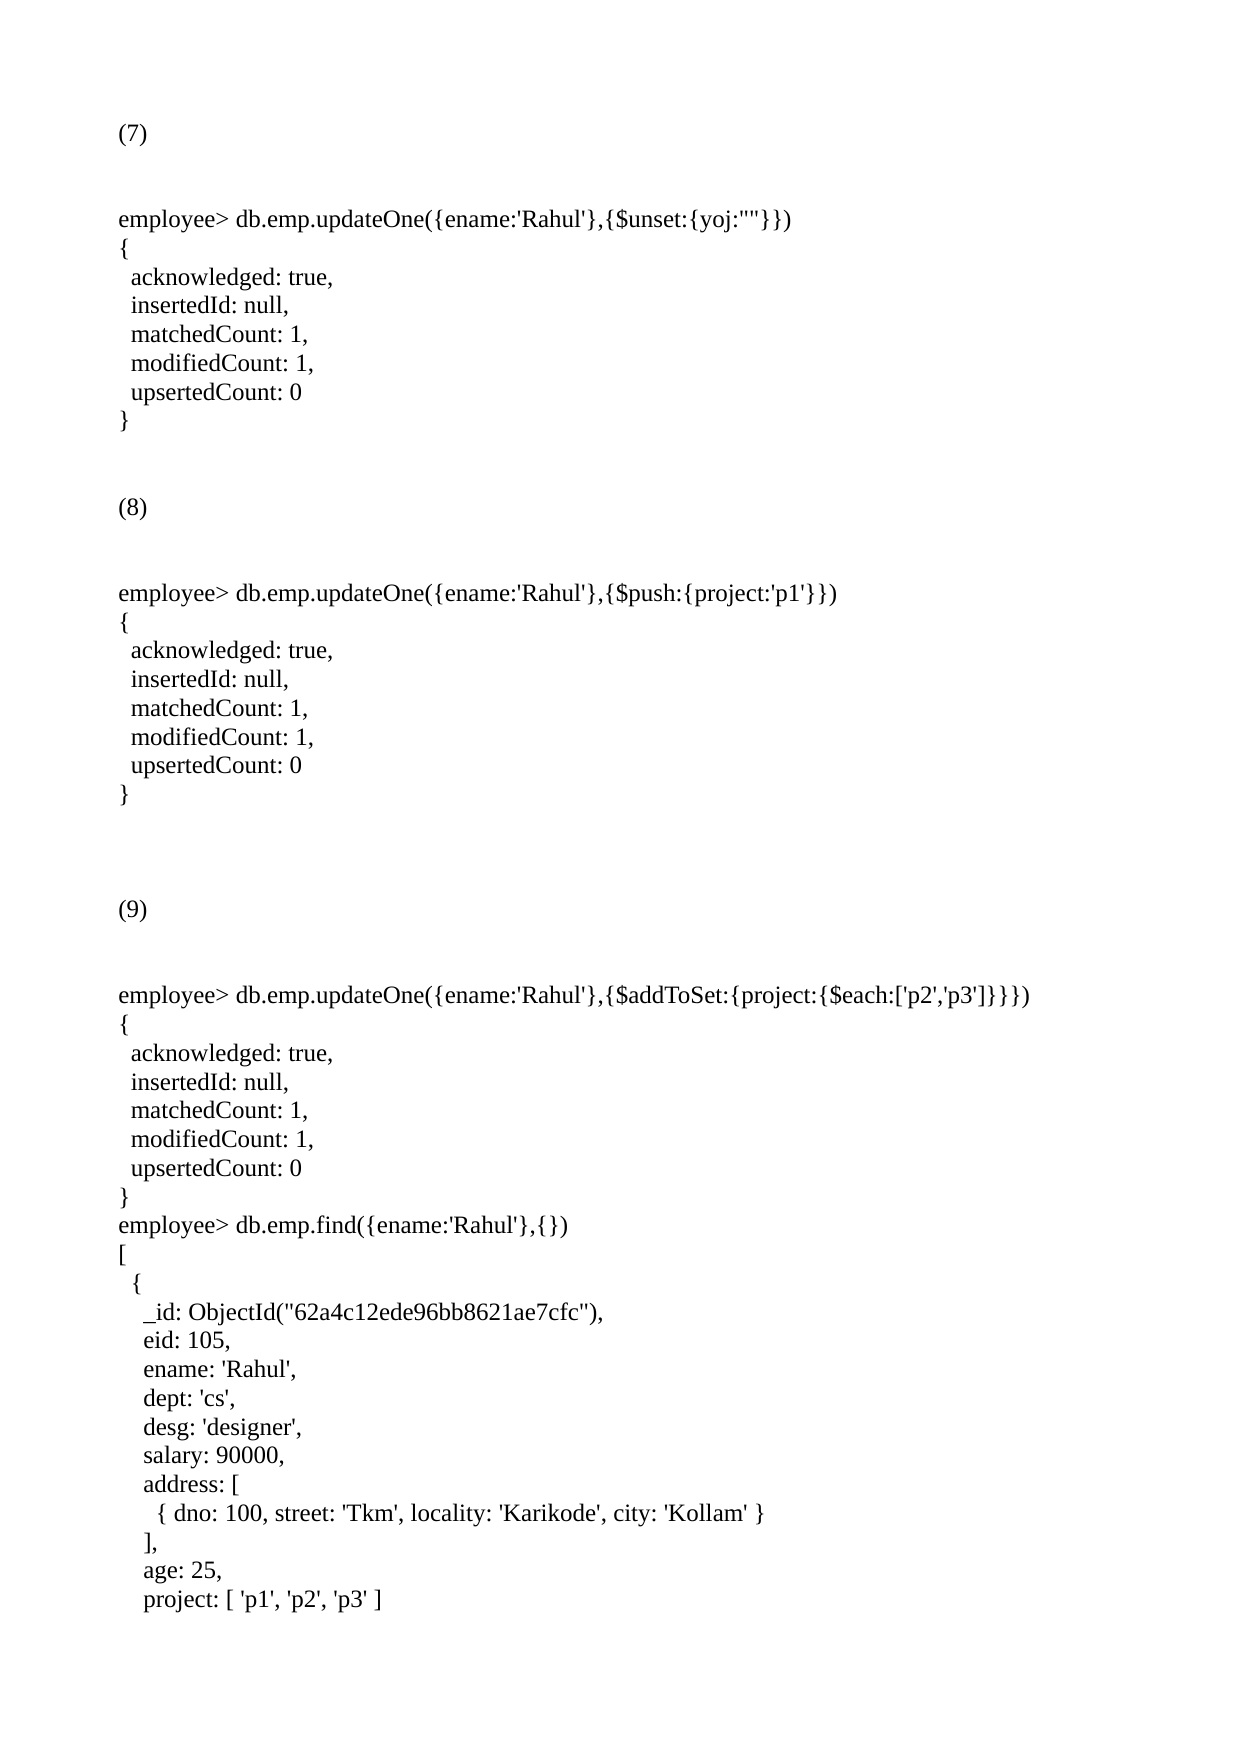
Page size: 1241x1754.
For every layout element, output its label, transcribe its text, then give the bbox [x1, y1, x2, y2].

text ], [118, 1527, 1122, 1556]
text { [118, 607, 1122, 636]
text (8) [118, 492, 1122, 521]
text acknowledged: true, [118, 1038, 1122, 1067]
text insertedId: null, [118, 1067, 1122, 1096]
text desg: 'designer', [118, 1412, 1122, 1441]
text ename: 'Rahul', [118, 1354, 1122, 1383]
text { [118, 1268, 1122, 1297]
text } [118, 406, 1122, 434]
text insertedId: null, [118, 291, 1122, 319]
text employee> db.emp.updateOne({ename:'Rahul'},{$addToSet:{project:{$each:['p2','p3']}}}) [118, 981, 1122, 1009]
text salary: 90000, [118, 1441, 1122, 1469]
text matchedCount: 1, [118, 319, 1122, 348]
text (9) [118, 894, 1122, 923]
text age: 25, [118, 1556, 1122, 1584]
text modifiedCount: 1, [118, 348, 1122, 377]
text [ [118, 1239, 1122, 1268]
text project: [ 'p1', 'p2', 'p3' ] [118, 1584, 1122, 1613]
text insertedId: null, [118, 664, 1122, 693]
text upsertedCount: 0 [118, 1153, 1122, 1182]
text upsertedCount: 0 [118, 377, 1122, 406]
text matchedCount: 1, [118, 693, 1122, 722]
text (7) [118, 118, 1122, 147]
text employee> db.emp.updateOne({ename:'Rahul'},{$unset:{yoj:""}}) [118, 204, 1122, 233]
text dept: 'cs', [118, 1383, 1122, 1412]
text employee> db.emp.updateOne({ename:'Rahul'},{$push:{project:'p1'}}) [118, 578, 1122, 607]
text modifiedCount: 1, [118, 1124, 1122, 1153]
text { dno: 100, street: 'Tkm', locality: 'Karikode', city: 'Kollam' } [118, 1498, 1122, 1527]
text eid: 105, [118, 1326, 1122, 1354]
text } [118, 1182, 1122, 1211]
text } [118, 779, 1122, 808]
text employee> db.emp.find({ename:'Rahul'},{}) [118, 1211, 1122, 1239]
text modifiedCount: 1, [118, 722, 1122, 751]
text { [118, 233, 1122, 262]
text address: [ [118, 1469, 1122, 1498]
text { [118, 1009, 1122, 1038]
text upsertedCount: 0 [118, 751, 1122, 779]
text matchedCount: 1, [118, 1096, 1122, 1124]
text acknowledged: true, [118, 636, 1122, 664]
text _id: ObjectId("62a4c12ede96bb8621ae7cfc"), [118, 1297, 1122, 1326]
text acknowledged: true, [118, 262, 1122, 291]
